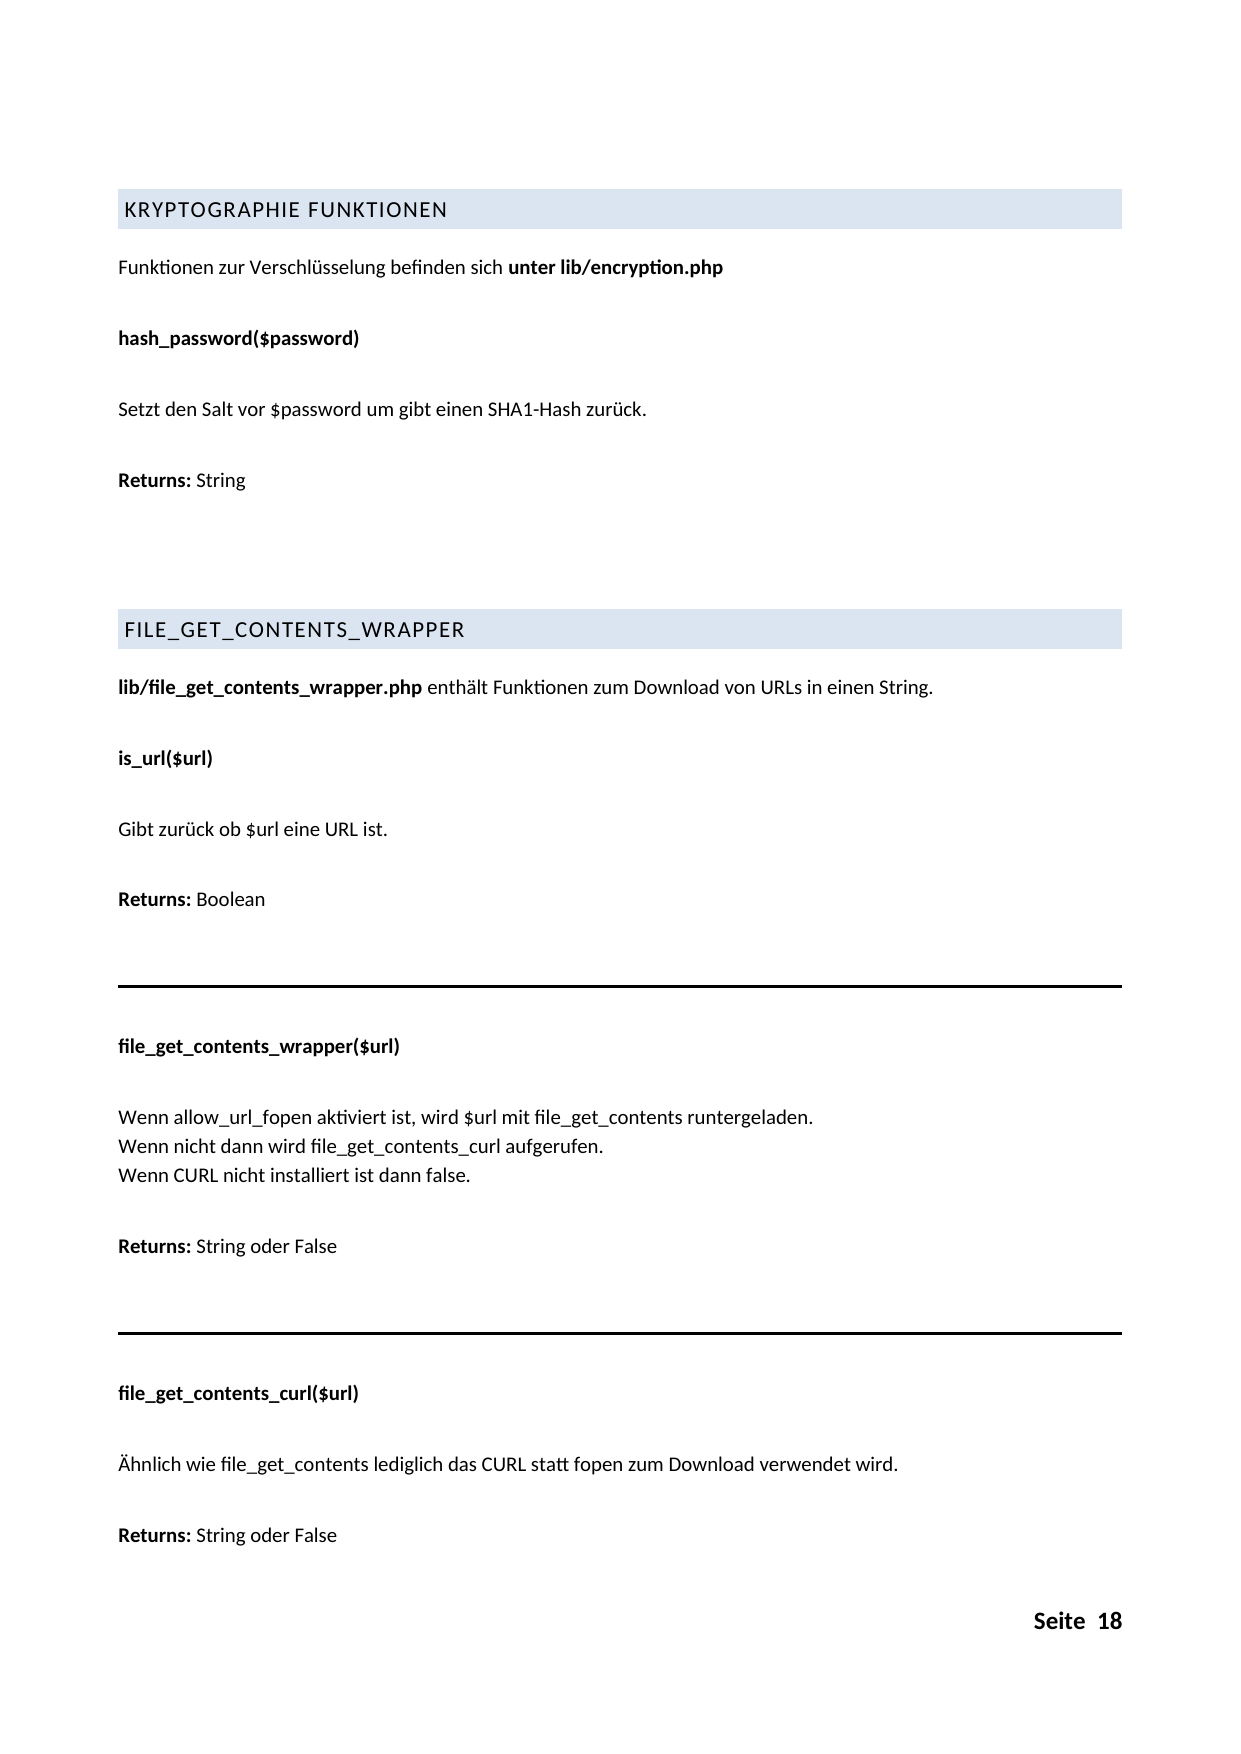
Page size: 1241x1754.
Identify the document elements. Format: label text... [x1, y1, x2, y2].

text Gibt zurück ob $url eine URL ist. [118, 816, 1122, 841]
text file_get_contents_curl($url) [118, 1380, 1122, 1406]
text lib/file_get_contents_wrapper.php enthält Funktionen zum Download von URLs in einen String. [118, 674, 1122, 699]
subtitle Kryptographie Funktionen [124, 195, 1116, 223]
text Wenn allow_url_fopen aktiviert ist, wird $url mit file_get_contents runtergeladen. Wenn nicht dann wird file_get_contents_curl aufgerufen. Wenn CURL nicht installiert ist dann false. [118, 1104, 1122, 1188]
text Funktionen zur Verschlüsselung befinden sich unter lib/encryption.php [118, 254, 1122, 280]
text Setzt den Salt vor $password um gibt einen SHA1-Hash zurück. [118, 396, 1122, 422]
text Returns: Boolean [118, 887, 1122, 912]
text is_url($url) [118, 745, 1122, 770]
subtitle file_get_contents_wrapper [124, 615, 1116, 643]
text Ähnlich wie file_get_contents lediglich das CURL statt fopen zum Download verwendet wird. [118, 1451, 1122, 1477]
text Returns: String oder False [118, 1522, 1122, 1547]
text file_get_contents_wrapper($url) [118, 1033, 1122, 1059]
text hash_password($password) [118, 325, 1122, 351]
text Returns: String oder False [118, 1233, 1122, 1259]
text Returns: String [118, 467, 1122, 492]
